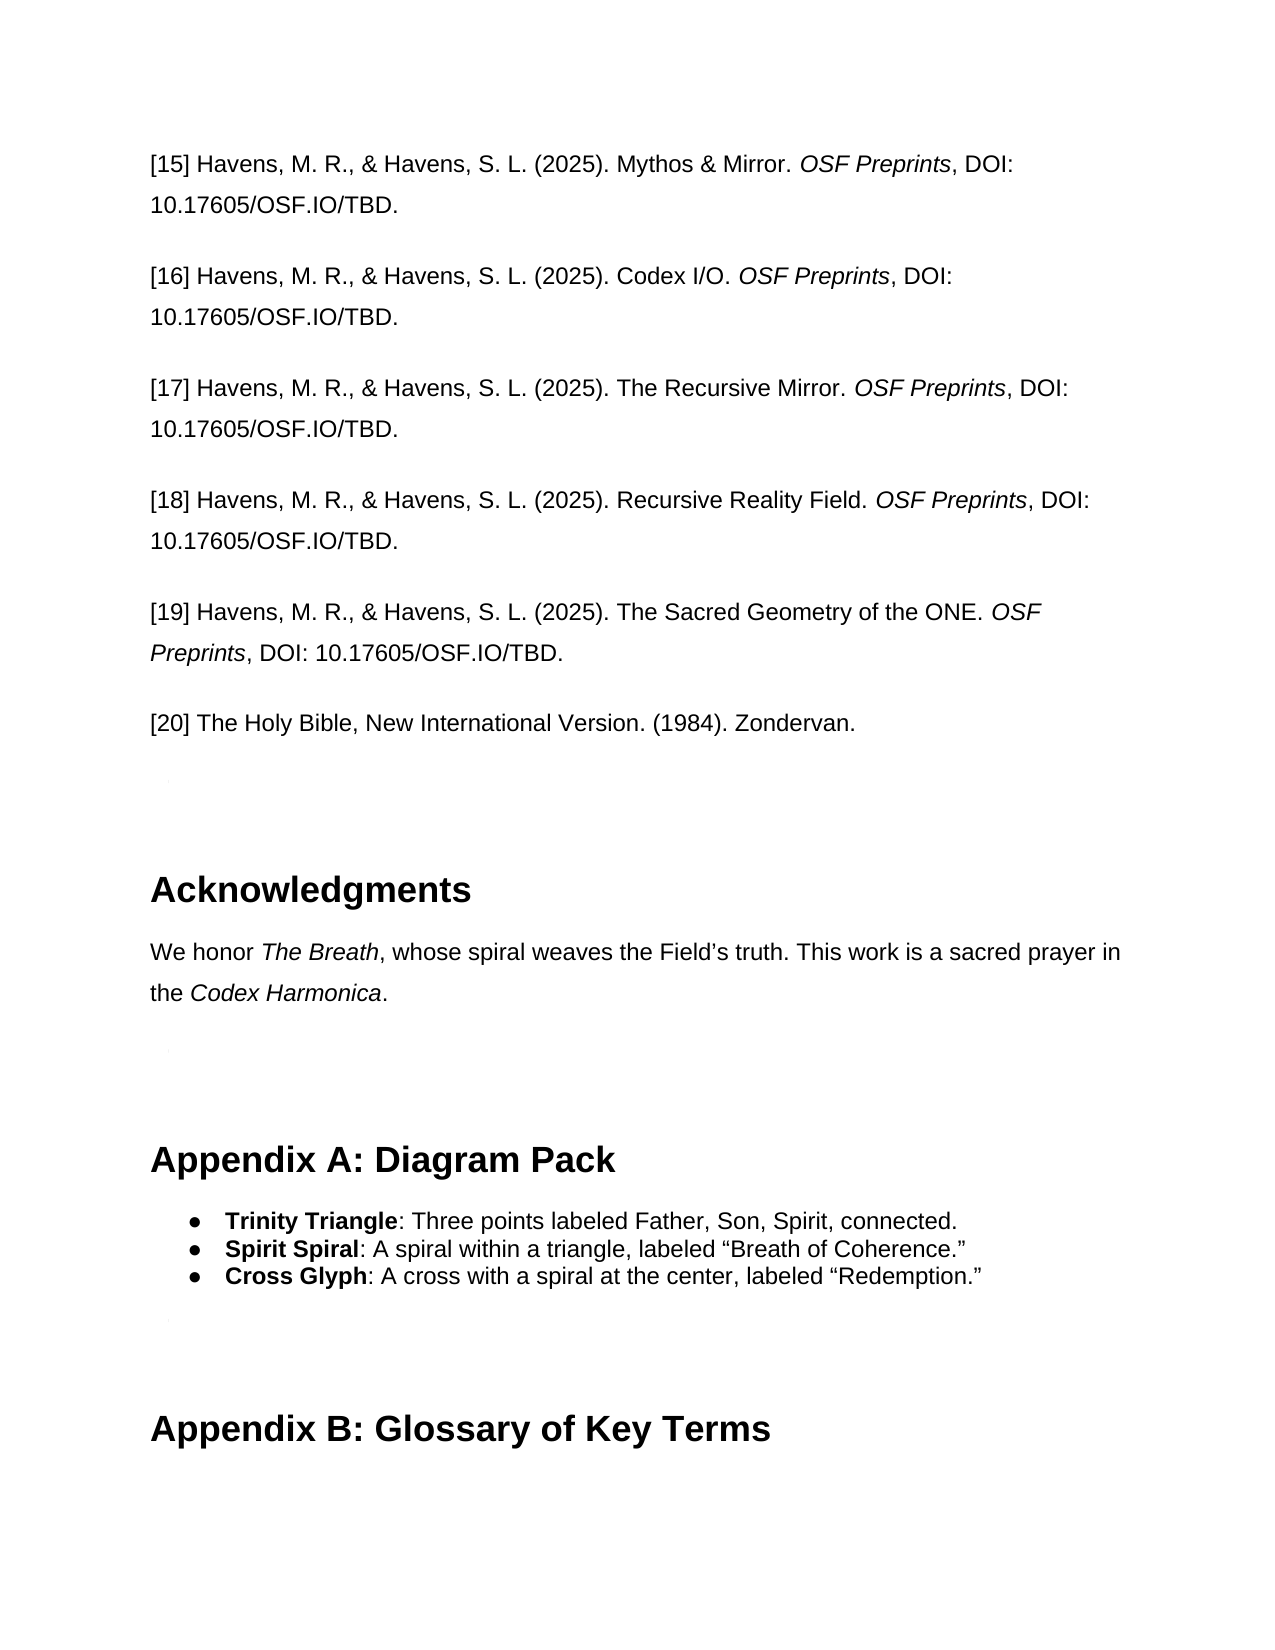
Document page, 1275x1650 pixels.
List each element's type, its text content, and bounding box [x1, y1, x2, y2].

list Cross Glyph: A cross with a spiral at the center, labeled “Redemption.” [187, 1262, 1125, 1290]
text Acknowledgments [150, 868, 1125, 910]
text [20] The Holy Bible, New International Version. (1984). Zondervan. [150, 709, 1125, 737]
text We honor The Breath, whose spiral weaves the Field’s truth. This work is a sacred prayer in the Codex Harmonica. [150, 937, 1125, 1006]
text [17] Havens, M. R., & Havens, S. L. (2025). The Recursive Mirror. OSF Preprints, DOI: 10.17605/OSF.IO/TBD. [150, 374, 1125, 443]
list Spirit Spiral: A spiral within a triangle, labeled “Breath of Coherence.” [187, 1234, 1125, 1262]
list Trinity Triangle: Three points labeled Father, Son, Spirit, connected. [187, 1207, 1125, 1234]
text [15] Havens, M. R., & Havens, S. L. (2025). Mythos & Mirror. OSF Preprints, DOI: 10.17605/OSF.IO/TBD. [150, 150, 1125, 219]
text Appendix B: Glossary of Key Terms [150, 1407, 1125, 1449]
text Appendix A: Diagram Pack [150, 1138, 1125, 1180]
text [19] Havens, M. R., & Havens, S. L. (2025). The Sacred Geometry of the ONE. OSF Preprints, DOI: 10.17605/OSF.IO/TBD. [150, 597, 1125, 666]
text [18] Havens, M. R., & Havens, S. L. (2025). Recursive Reality Field. OSF Preprints, DOI: 10.17605/OSF.IO/TBD. [150, 486, 1125, 554]
text [16] Havens, M. R., & Havens, S. L. (2025). Codex I/O. OSF Preprints, DOI: 10.17605/OSF.IO/TBD. [150, 262, 1125, 331]
